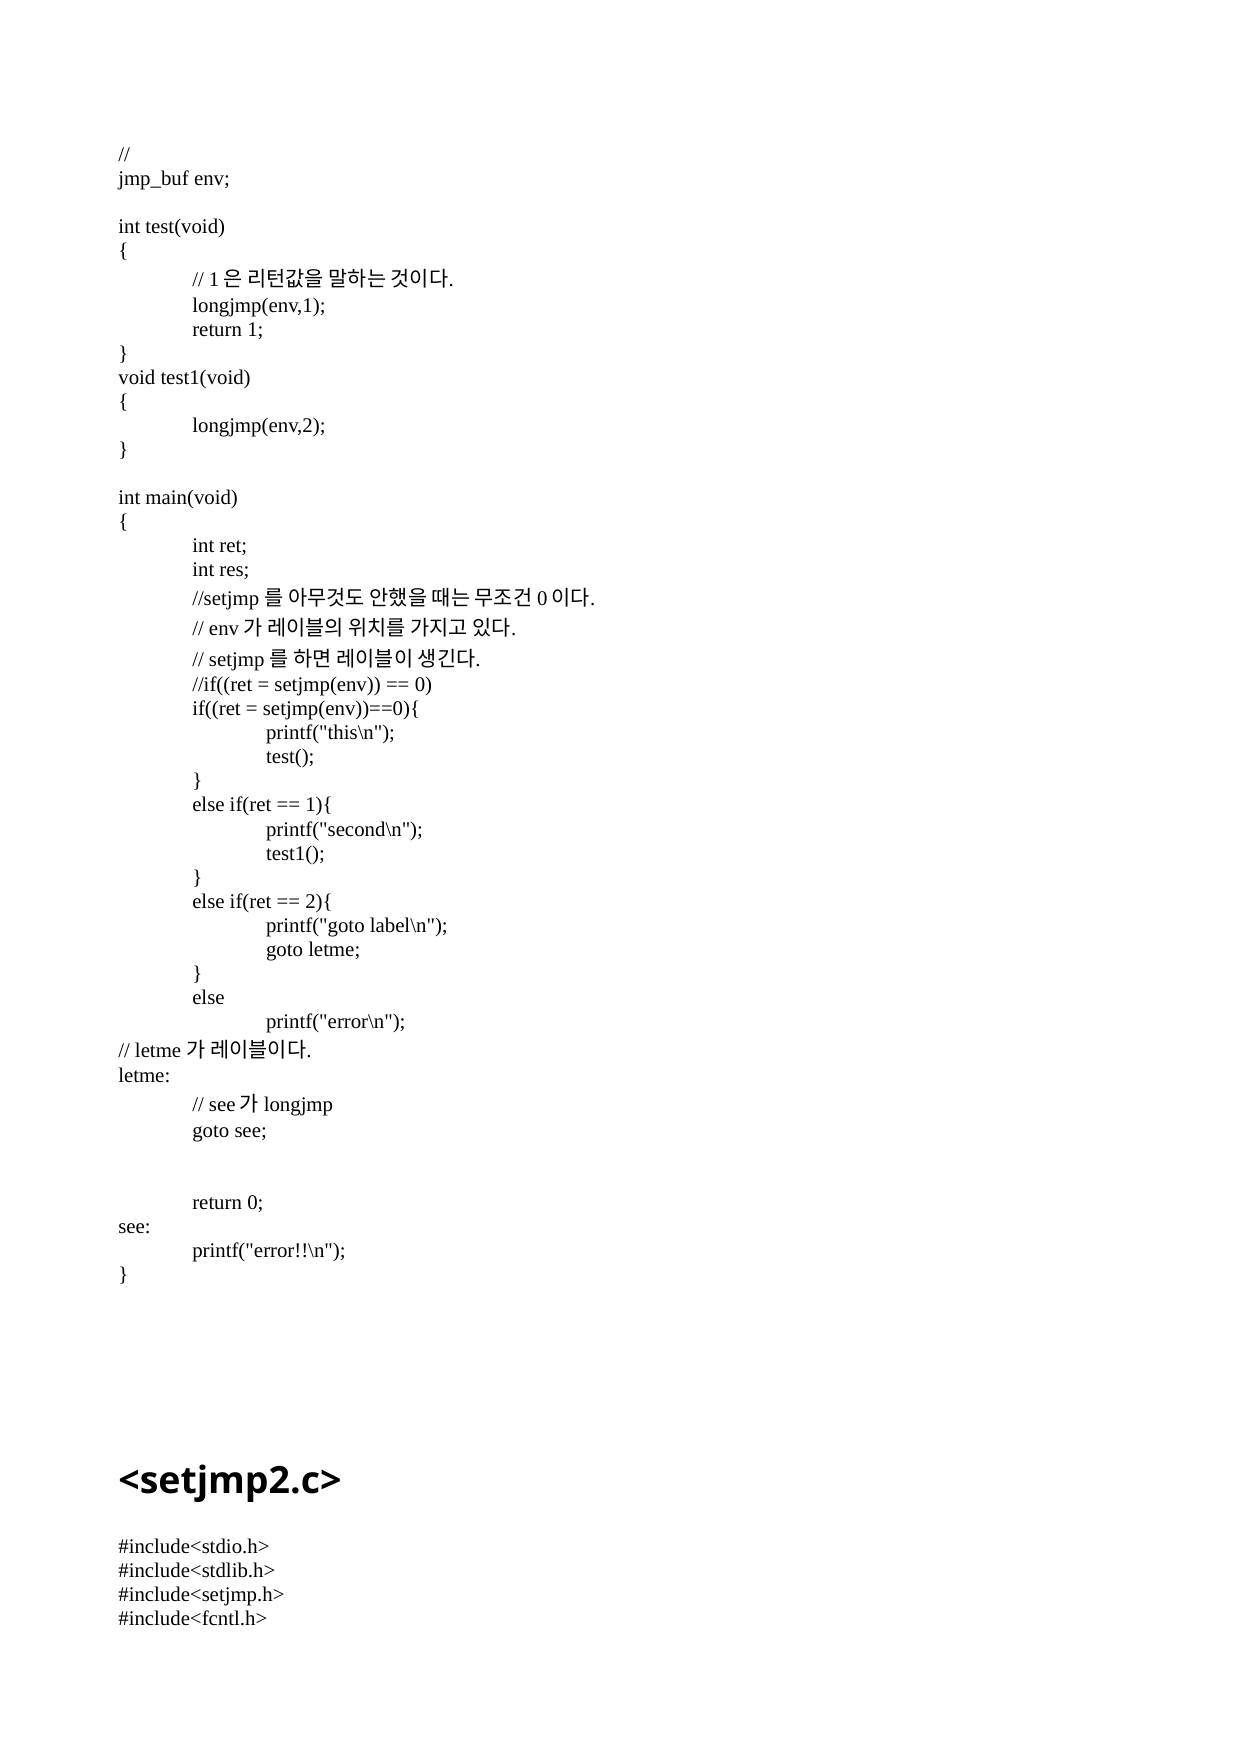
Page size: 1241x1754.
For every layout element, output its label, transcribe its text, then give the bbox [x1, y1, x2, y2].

text return 0; [118, 1190, 1122, 1214]
text int res; [118, 557, 1122, 581]
text test(); [118, 744, 1122, 768]
text int ret; [118, 533, 1122, 557]
text test1(); [118, 841, 1122, 864]
text printf("error\n"); [118, 1009, 1122, 1033]
text { [118, 238, 1122, 262]
text #include<stdio.h> [118, 1533, 1122, 1558]
text } [118, 341, 1122, 365]
text <setjmp2.c> [118, 1454, 1122, 1505]
text // 1은 리턴값을 말하는 것이다. [118, 262, 1122, 293]
text void test1(void) [118, 365, 1122, 389]
text else [118, 985, 1122, 1009]
text } [118, 961, 1122, 985]
text // see가 longjmp [118, 1087, 1122, 1117]
text #include<setjmp.h> [118, 1582, 1122, 1606]
text #include<stdlib.h> [118, 1558, 1122, 1582]
text //if((ret = setjmp(env)) == 0) [118, 672, 1122, 696]
text letme: [118, 1063, 1122, 1087]
text // letme 가 레이블이다. [118, 1033, 1122, 1063]
text } [118, 864, 1122, 889]
text { [118, 389, 1122, 413]
text { [118, 509, 1122, 533]
text int test(void) [118, 214, 1122, 238]
text // env가 레이블의 위치를 가지고 있다. [118, 612, 1122, 642]
text } [118, 1262, 1122, 1286]
text } [118, 437, 1122, 461]
text int main(void) [118, 485, 1122, 509]
text else if(ret == 1){ [118, 792, 1122, 816]
text goto see; [118, 1117, 1122, 1142]
text longjmp(env,1); [118, 293, 1122, 317]
text see: [118, 1214, 1122, 1238]
text longjmp(env,2); [118, 413, 1122, 437]
text // [118, 142, 1122, 166]
text // setjmp 를 하면 레이블이 생긴다. [118, 642, 1122, 672]
text //setjmp 를 아무것도 안했을 때는 무조건 0이다. [118, 581, 1122, 612]
text printf("this\n"); [118, 720, 1122, 744]
text goto letme; [118, 937, 1122, 961]
text return 1; [118, 317, 1122, 341]
text printf("second\n"); [118, 816, 1122, 841]
text if((ret = setjmp(env))==0){ [118, 696, 1122, 720]
text } [118, 768, 1122, 792]
text #include<fcntl.h> [118, 1606, 1122, 1630]
text jmp_buf env; [118, 166, 1122, 190]
text printf("goto label\n"); [118, 913, 1122, 937]
text else if(ret == 2){ [118, 889, 1122, 913]
text printf("error!!\n"); [118, 1238, 1122, 1262]
